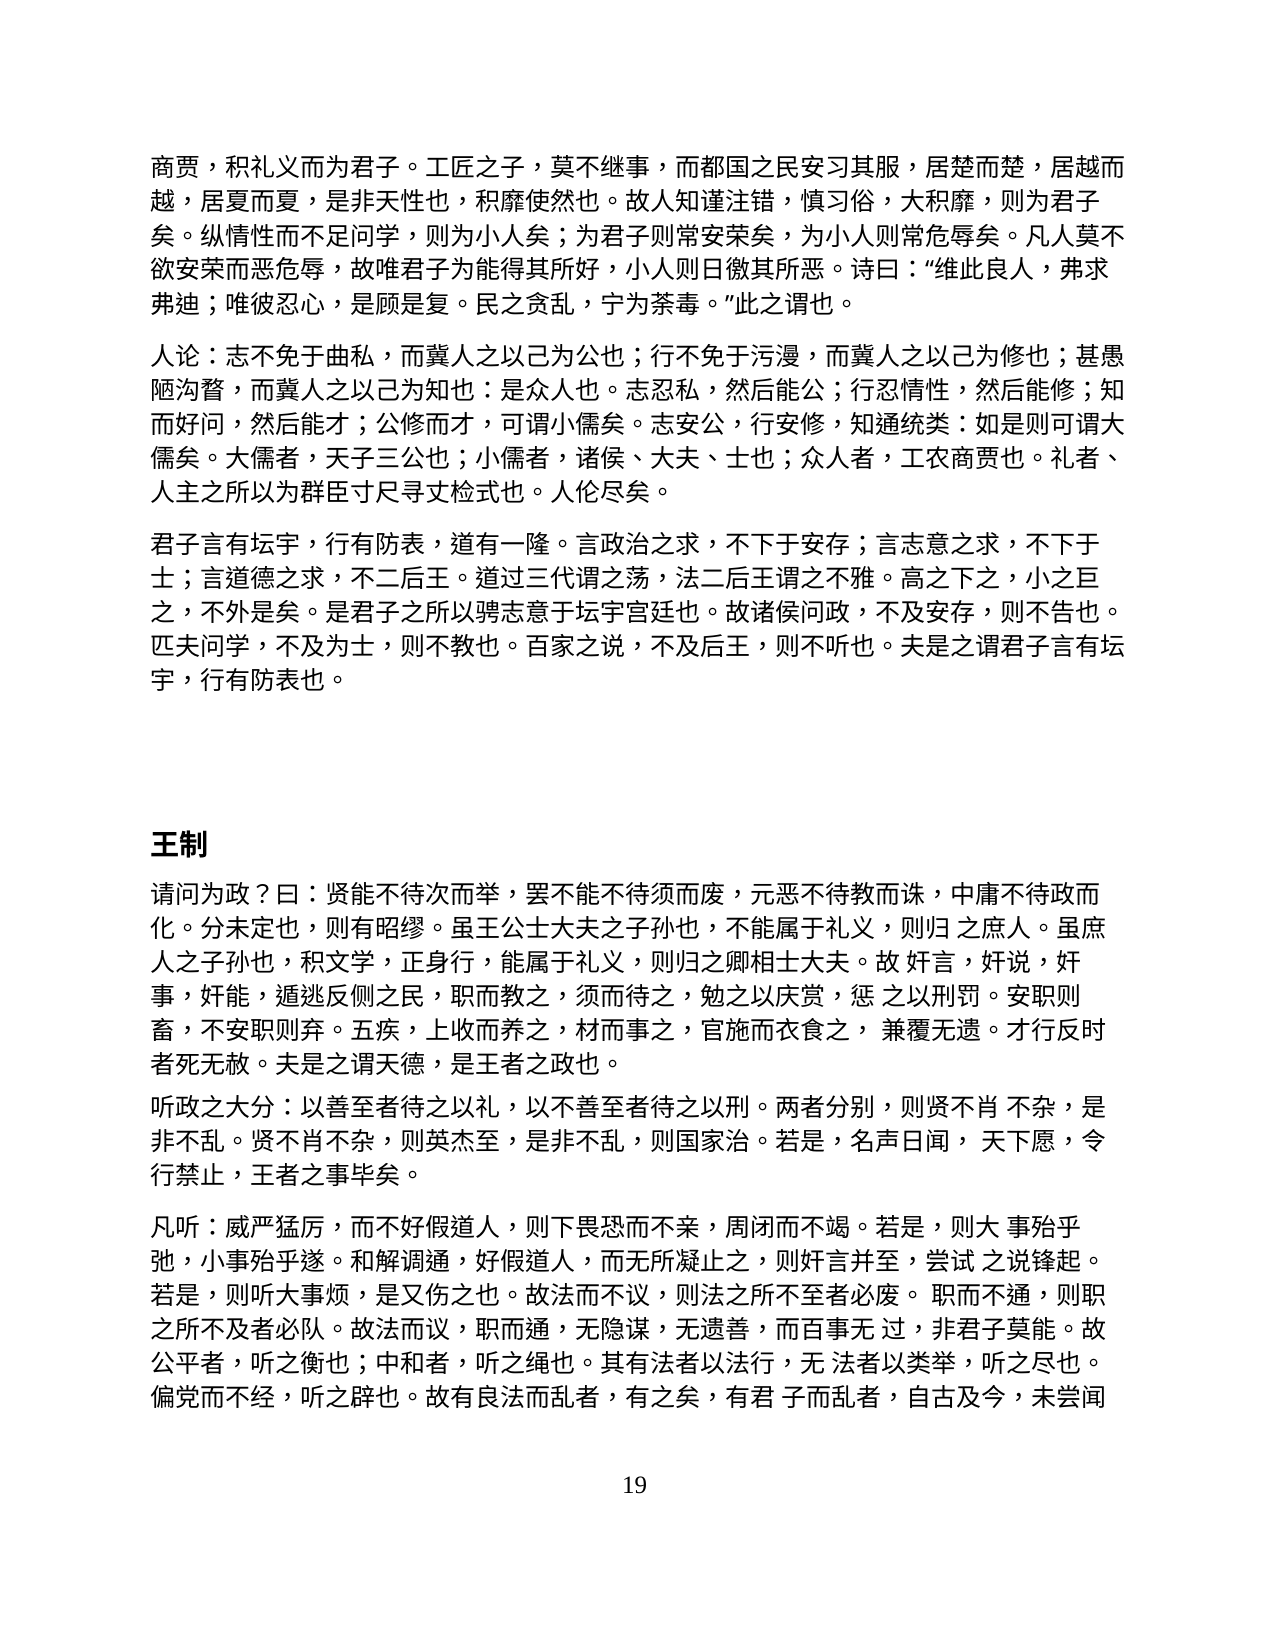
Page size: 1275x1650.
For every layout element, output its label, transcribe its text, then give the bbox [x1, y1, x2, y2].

text 人论：志不免于曲私，而冀人之以己为公也；行不免于污漫，而冀人之以己为修也；甚愚陋沟瞀，而冀人之以己为知也：是众人也。志忍私，然后能公；行忍情性，然后能修；知而好问，然后能才；公修而才，可谓小儒矣。志安公，行安修，知通统类：如是则可谓大儒矣。大儒者，天子三公也；小儒者，诸侯、大夫、士也；众人者，工农商贾也。礼者、人主之所以为群臣寸尺寻丈检式也。人伦尽矣。 [150, 338, 1125, 508]
text 听政之大分：以善至者待之以礼，以不善至者待之以刑。两者分别，则贤不肖 不杂，是非不乱。贤不肖不杂，则英杰至，是非不乱，则国家治。若是，名声日闻， 天下愿，令行禁止，王者之事毕矣。 [150, 1089, 1125, 1192]
text 商贾，积礼义而为君子。工匠之子，莫不继事，而都国之民安习其服，居楚而楚，居越而越，居夏而夏，是非天性也，积靡使然也。故人知谨注错，慎习俗，大积靡，则为君子矣。纵情性而不足问学，则为小人矣；为君子则常安荣矣，为小人则常危辱矣。凡人莫不欲安荣而恶危辱，故唯君子为能得其所好，小人则日徼其所恶。诗曰：“维此良人，弗求弗迪；唯彼忍心，是顾是复。民之贪乱，宁为荼毒。”此之谓也。 [150, 150, 1125, 320]
subtitle 王制 [150, 824, 1125, 864]
text 君子言有坛宇，行有防表，道有一隆。言政治之求，不下于安存；言志意之求，不下于士；言道德之求，不二后王。道过三代谓之荡，法二后王谓之不雅。高之下之，小之巨之，不外是矣。是君子之所以骋志意于坛宇宫廷也。故诸侯问政，不及安存，则不告也。匹夫问学，不及为士，则不教也。百家之说，不及后王，则不听也。夫是之谓君子言有坛宇，行有防表也。 [150, 526, 1125, 697]
text 凡听：威严猛厉，而不好假道人，则下畏恐而不亲，周闭而不竭。若是，则大 事殆乎弛，小事殆乎遂。和解调通，好假道人，而无所凝止之，则奸言并至，尝试 之说锋起。若是，则听大事烦，是又伤之也。故法而不议，则法之所不至者必废。 职而不通，则职之所不及者必队。故法而议，职而通，无隐谋，无遗善，而百事无 过，非君子莫能。故公平者，听之衡也；中和者，听之绳也。其有法者以法行，无 法者以类举，听之尽也。偏党而不经，听之辟也。故有良法而乱者，有之矣，有君 子而乱者，自古及今，未尝闻 [150, 1210, 1125, 1414]
text 请问为政？曰：贤能不待次而举，罢不能不待须而废，元恶不待教而诛，中庸不待政而化。分未定也，则有昭缪。虽王公士大夫之子孙也，不能属于礼义，则归 之庶人。虽庶人之子孙也，积文学，正身行，能属于礼义，则归之卿相士大夫。故 奸言，奸说，奸事，奸能，遁逃反侧之民，职而教之，须而待之，勉之以庆赏，惩 之以刑罚。安职则畜，不安职则弃。五疾，上收而养之，材而事之，官施而衣食之， 兼覆无遗。才行反时者死无赦。夫是之谓天德，是王者之政也。 [150, 876, 1125, 1081]
